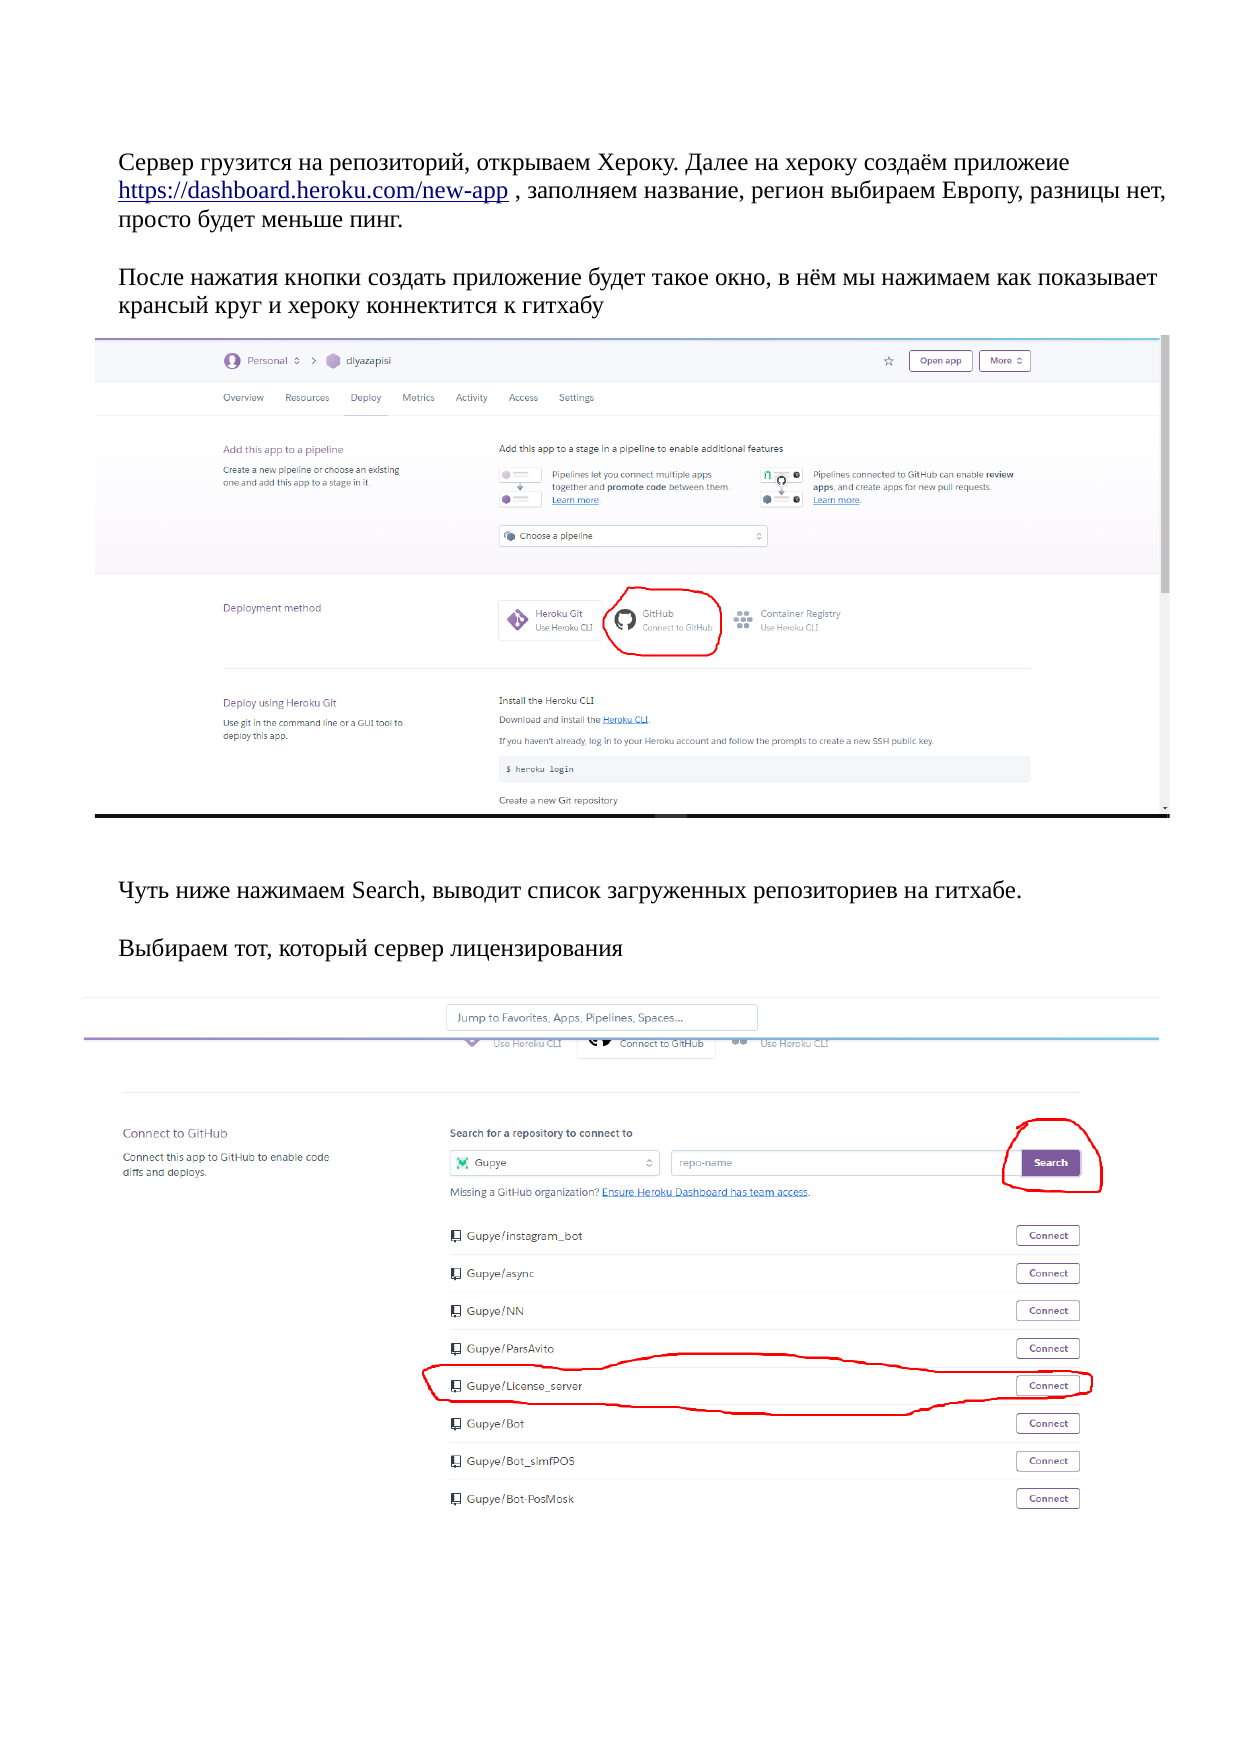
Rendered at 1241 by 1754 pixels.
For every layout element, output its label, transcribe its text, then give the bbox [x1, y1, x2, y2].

text Сервер грузится на репозиторий, открываем Хероку. Далее на хероку создаём приложеие https://dashboard.heroku.com/new-app , заполняем название, регион выбираем Европу, разницы нет, просто будет меньше пинг. После нажатия кнопки создать приложение будет такое окно, в нём мы нажимаем как показывает крансый круг и хероку коннектится к гитхабу [118, 118, 1193, 847]
text Чуть ниже нажимаем Search, выводит список загруженных репозиториев на гитхабе. Выбираем тот, который сервер лицензирования [118, 875, 1193, 962]
picture [83, 995, 1159, 1559]
picture [94, 335, 1170, 818]
